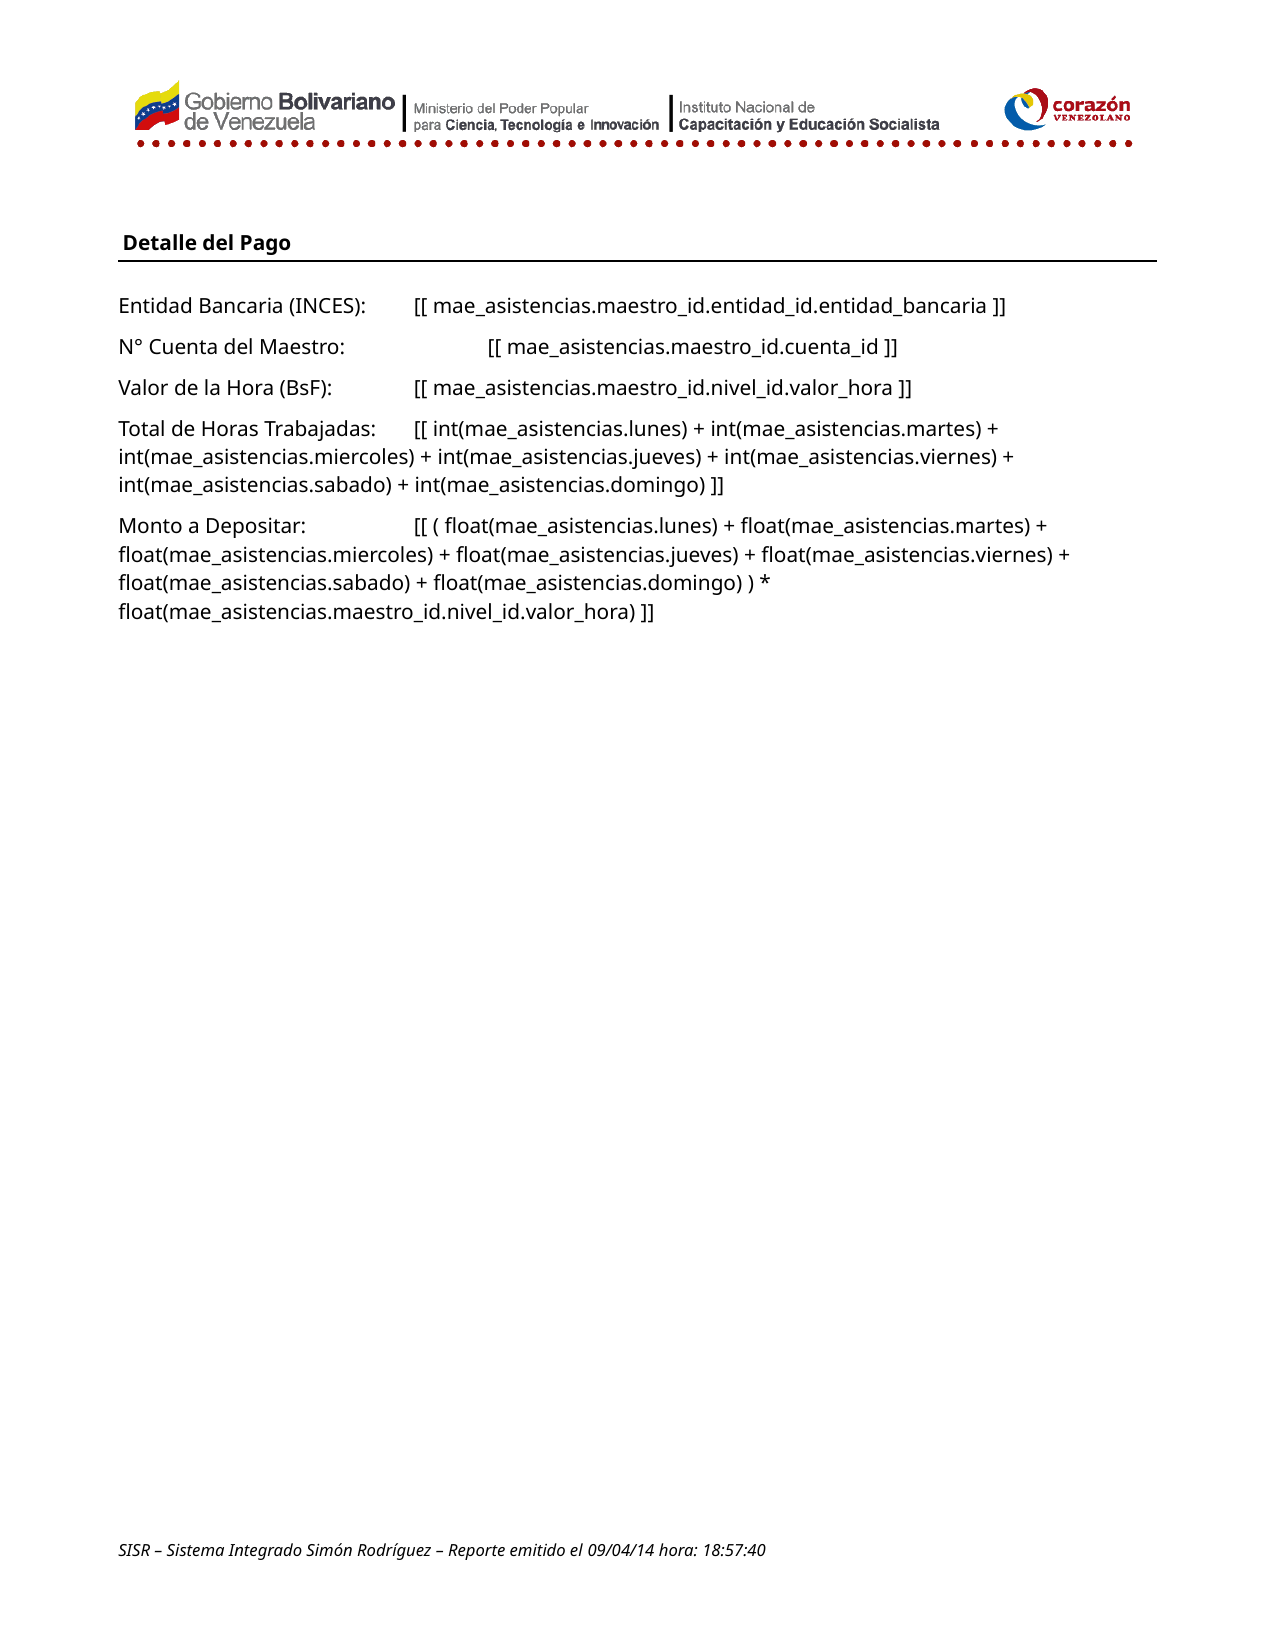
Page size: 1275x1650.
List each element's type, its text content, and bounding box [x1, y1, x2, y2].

text Total de Horas Trabajadas: [[ int(mae_asistencias.lunes) + int(mae_asistencias.martes) + int(mae_asistencias.miercoles) + int(mae_asistencias.jueves) + int(mae_asistencias.viernes) + int(mae_asistencias.sabado) + int(mae_asistencias.domingo) ]] [118, 414, 1157, 499]
text Monto a Depositar: [[ ( float(mae_asistencias.lunes) + float(mae_asistencias.martes) + float(mae_asistencias.miercoles) + float(mae_asistencias.jueves) + float(mae_asistencias.viernes) + float(mae_asistencias.sabado) + float(mae_asistencias.domingo) ) * float(mae_asistencias.maestro_id.nivel_id.valor_hora) ]] [118, 512, 1157, 625]
text Detalle del Pago [118, 223, 1157, 260]
text N° Cuenta del Maestro: [[ mae_asistencias.maestro_id.cuenta_id ]] [118, 332, 1157, 360]
text Entidad Bancaria (INCES): [[ mae_asistencias.maestro_id.entidad_id.entidad_bancaria ]] [118, 291, 1157, 319]
picture [118, 59, 1157, 168]
text Valor de la Hora (BsF): [[ mae_asistencias.maestro_id.nivel_id.valor_hora ]] [118, 373, 1157, 401]
